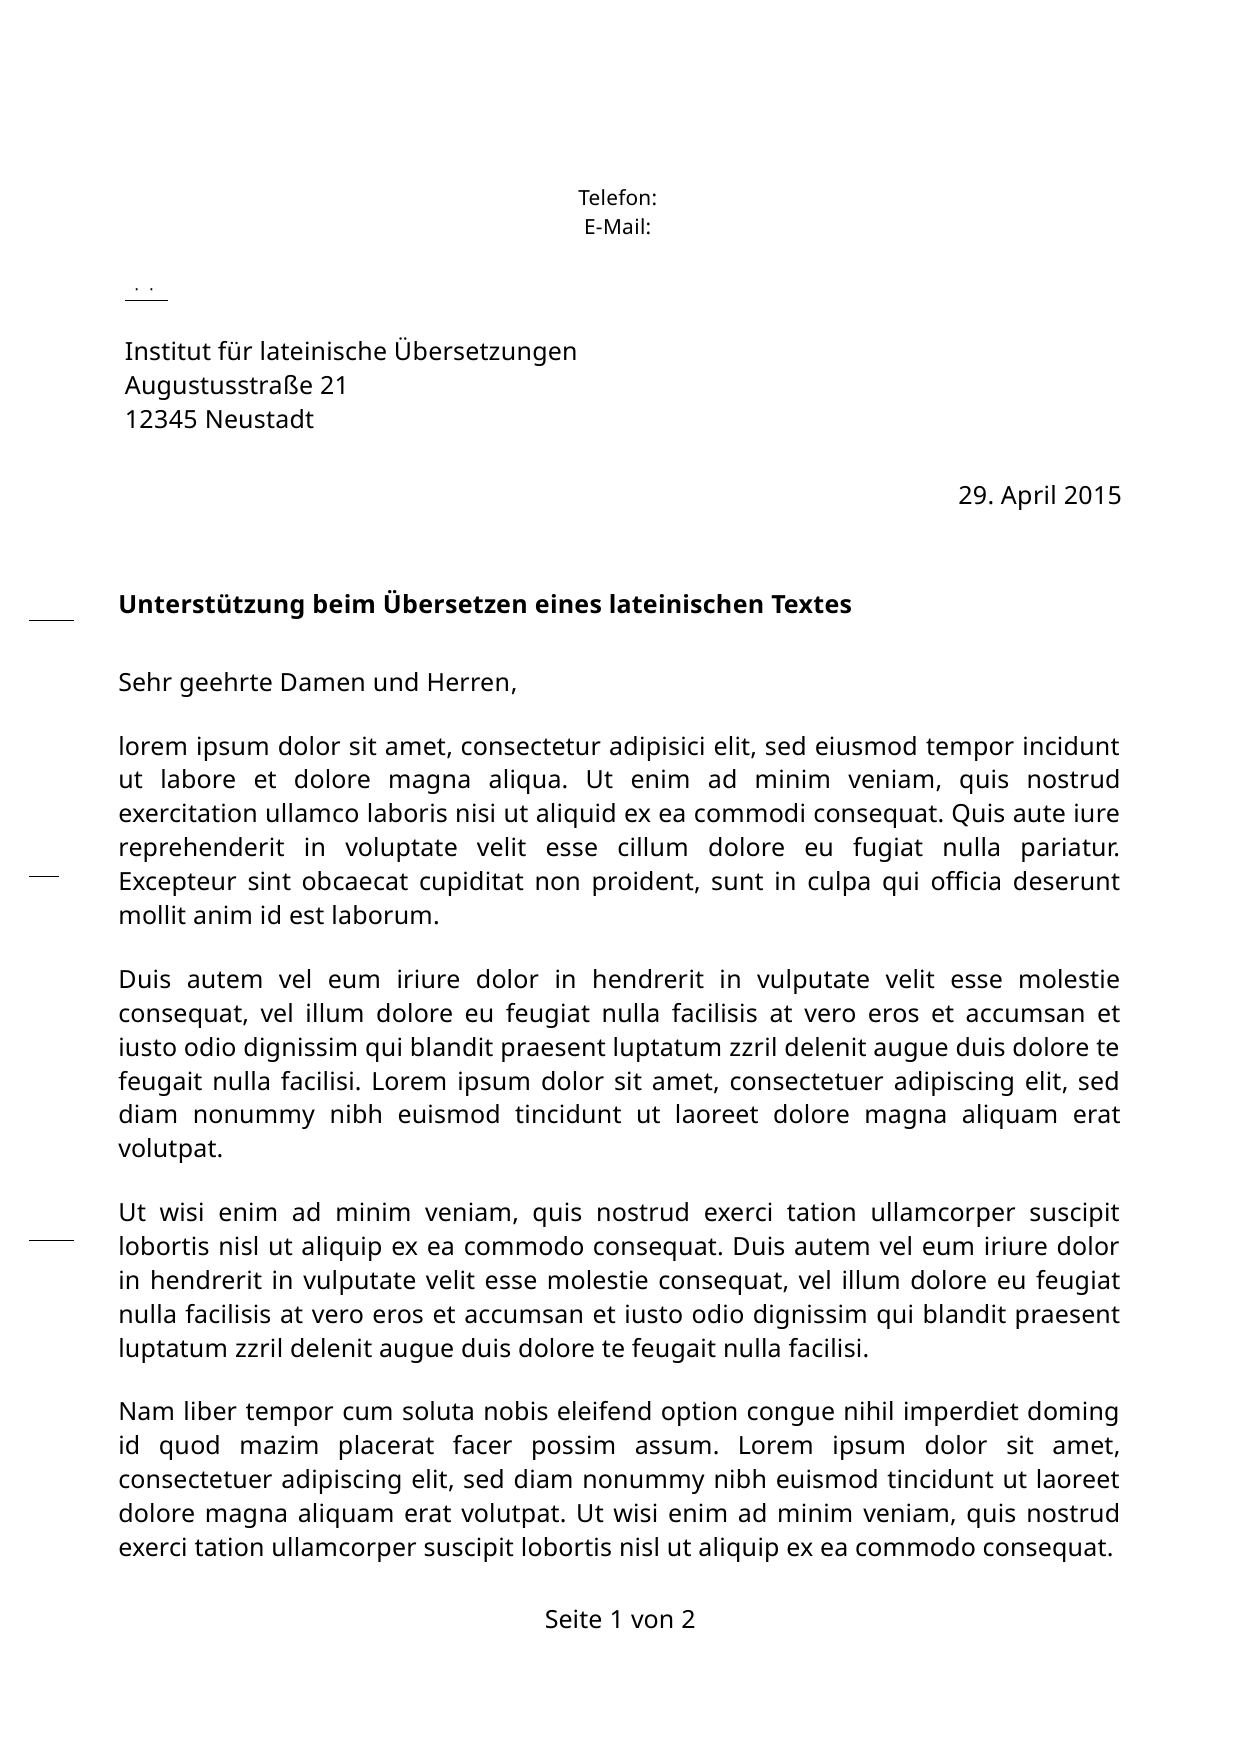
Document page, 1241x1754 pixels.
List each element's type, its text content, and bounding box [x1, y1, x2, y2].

text E-Mail: max@example.com [119, 212, 1122, 240]
text Musterstraße 42 [119, 126, 1122, 155]
text Telefon: +49 1234 56789 [119, 183, 1122, 212]
text Ut wisi enim ad minim veniam, quis nostrud exerci tation ullamcorper suscipit lobortis nisl ut aliquip ex ea commodo consequat. Duis autem vel eum iriure dolor in hendrerit in vulputate velit esse molestie consequat, vel illum dolore eu feugiat nulla facilisis at vero eros et accumsan et iusto odio dignissim qui blandit praesent luptatum zzril delenit augue duis dolore te feugait nulla facilisi. [118, 1195, 1122, 1365]
text 12345 Musterstadt [119, 155, 1122, 183]
text Unterstützung beim Übersetzen eines lateinischen Textes [118, 587, 1122, 621]
text lorem ipsum dolor sit amet, consectetur adipisici elit, sed eiusmod tempor incidunt ut labore et dolore magna aliqua. Ut enim ad minim veniam, quis nostrud exercitation ullamco laboris nisi ut aliquid ex ea commodi consequat. Quis aute iure reprehenderit in voluptate velit esse cillum dolore eu fugiat nulla pariatur. Excepteur sint obcaecat cupiditat non proident, sunt in culpa qui officia deserunt mollit anim id est laborum. [118, 728, 1122, 932]
text Nam liber tempor cum soluta nobis eleifend option congue nihil imperdiet doming id quod mazim placerat facer possim assum. Lorem ipsum dolor sit amet, consectetuer adipiscing elit, sed diam nonummy nibh euismod tincidunt ut laoreet dolore magna aliquam erat volutpat. Ut wisi enim ad minim veniam, quis nostrud exerci tation ullamcorper suscipit lobortis nisl ut aliquip ex ea commodo consequat. [118, 1394, 1122, 1564]
text Sehr geehrte Damen und Herren, [118, 665, 1122, 699]
text Augustusstraße 21 [124, 368, 627, 402]
text 12345 Neustadt [124, 402, 627, 436]
text Institut für lateinische Übersetzungen [124, 334, 627, 368]
text 29. April 2015 [627, 478, 1122, 512]
subtitle Max Mustermann [119, 71, 1122, 114]
text Duis autem vel eum iriure dolor in hendrerit in vulputate velit esse molestie consequat, vel illum dolore eu feugiat nulla facilisis at vero eros et accumsan et iusto odio dignissim qui blandit praesent luptatum zzril delenit augue duis dolore te feugait nulla facilisi. Lorem ipsum dolor sit amet, consectetuer adipiscing elit, sed diam nonummy nibh euismod tincidunt ut laoreet dolore magna aliquam erat volutpat. [118, 962, 1122, 1165]
